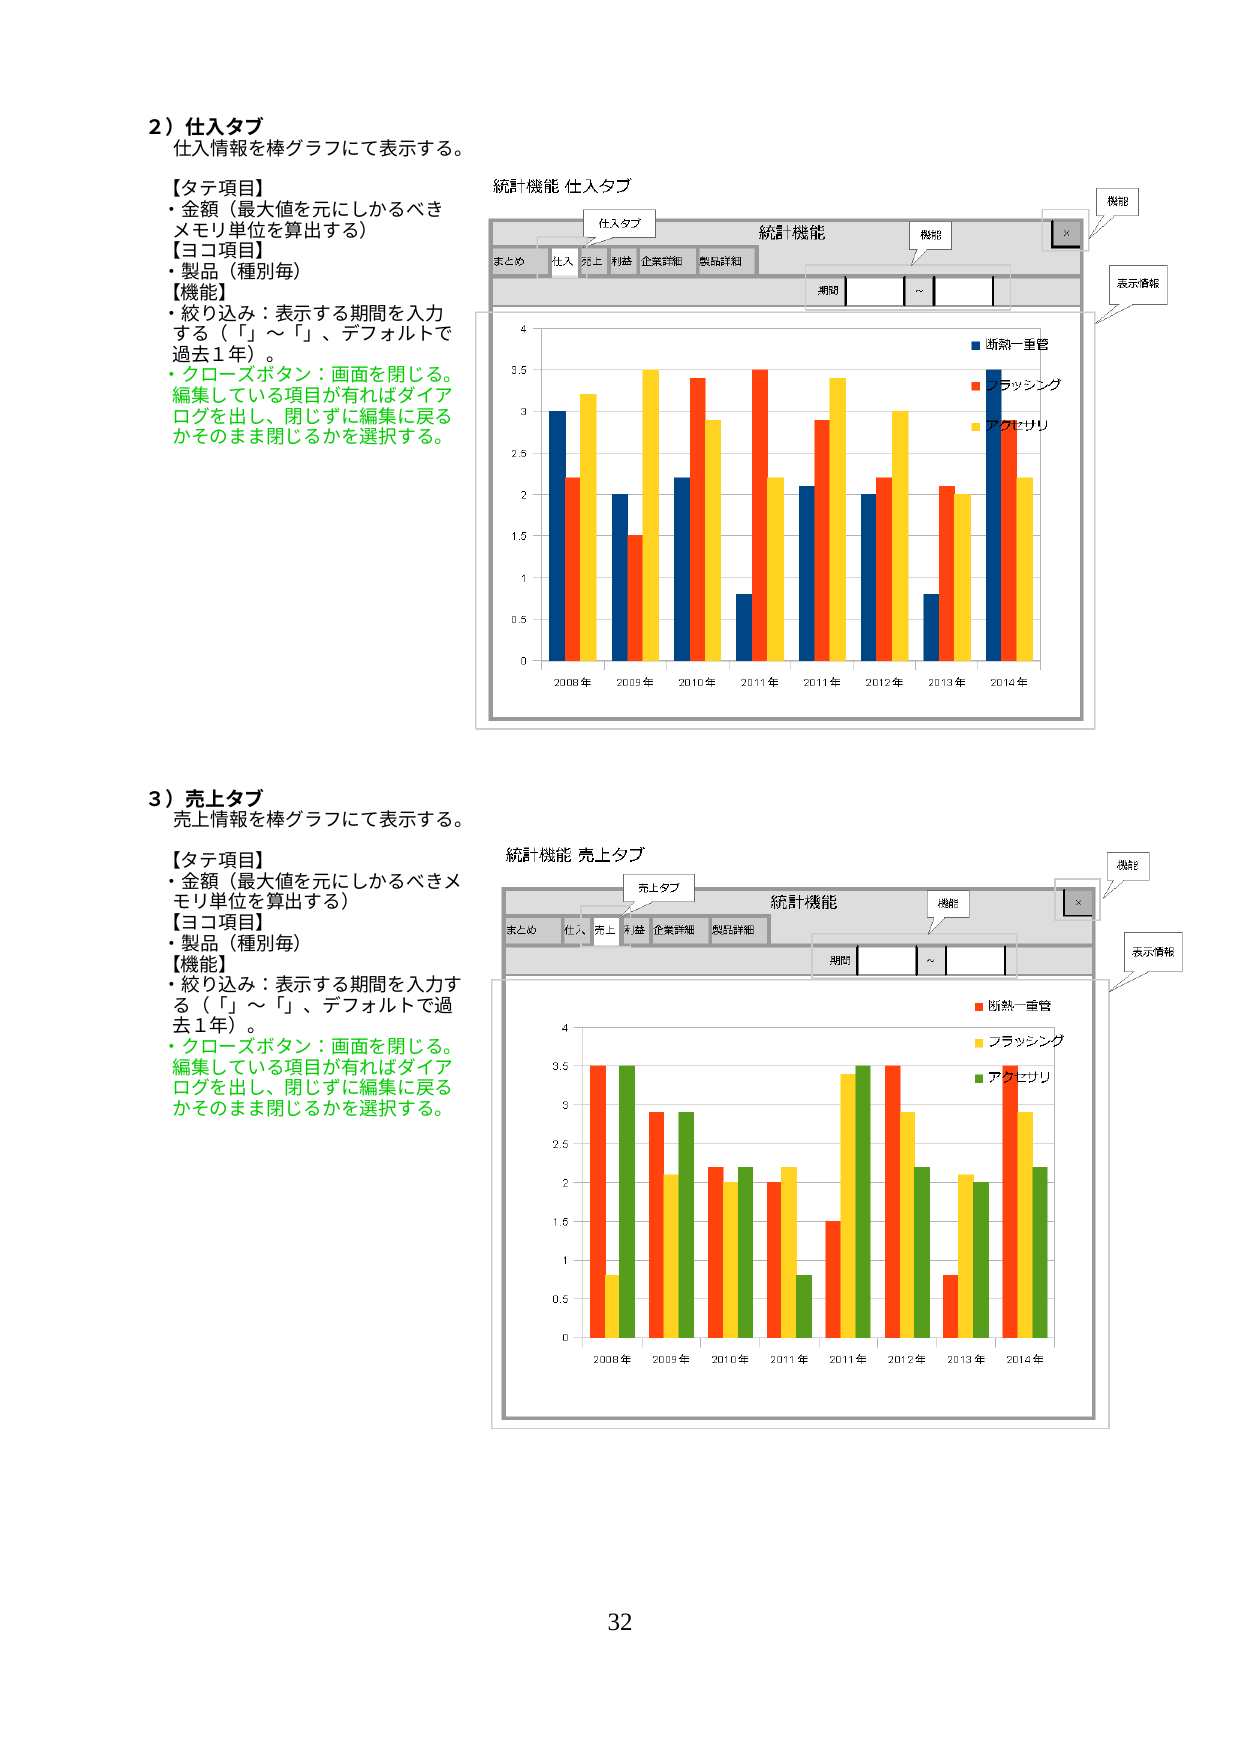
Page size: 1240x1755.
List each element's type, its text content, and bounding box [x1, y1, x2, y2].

text 【タテ項目】 [162, 851, 471, 872]
text 【タテ項目】 [162, 179, 455, 200]
text 【機能】 [162, 283, 455, 303]
text ・絞り込み：表示する期間を入力する（「」～「」、デフォルトで過去１年）。 [162, 303, 455, 365]
text 仕入情報を棒グラフにて表示する。 [162, 139, 1121, 159]
text 【ヨコ項目】 [162, 913, 471, 934]
text 【機能】 [162, 954, 471, 975]
text ２）仕入タブ [146, 118, 1121, 139]
picture [455, 176, 1186, 749]
text ・絞り込み：表示する期間を入力する（「」～「」、デフォルトで過去１年）。 [162, 975, 471, 1037]
text ・金額（最大値を元にしかるべきメモリ単位を算出する） [162, 872, 471, 913]
text ・製品（種別毎） [162, 934, 471, 954]
text ・製品（種別毎） [162, 262, 455, 283]
text ３）売上タブ [146, 790, 1121, 811]
text 売上情報を棒グラフにて表示する。 [162, 811, 1121, 831]
picture [471, 844, 1201, 1447]
text 【ヨコ項目】 [162, 241, 455, 262]
text ・金額（最大値を元にしかるべきメモリ単位を算出する） [162, 200, 455, 241]
text ・クローズボタン：画面を閉じる。編集している項目が有ればダイアログを出し、閉じずに編集に戻るかそのまま閉じるかを選択する。 [162, 365, 455, 448]
text ・クローズボタン：画面を閉じる。編集している項目が有ればダイアログを出し、閉じずに編集に戻るかそのまま閉じるかを選択する。 [162, 1037, 471, 1119]
